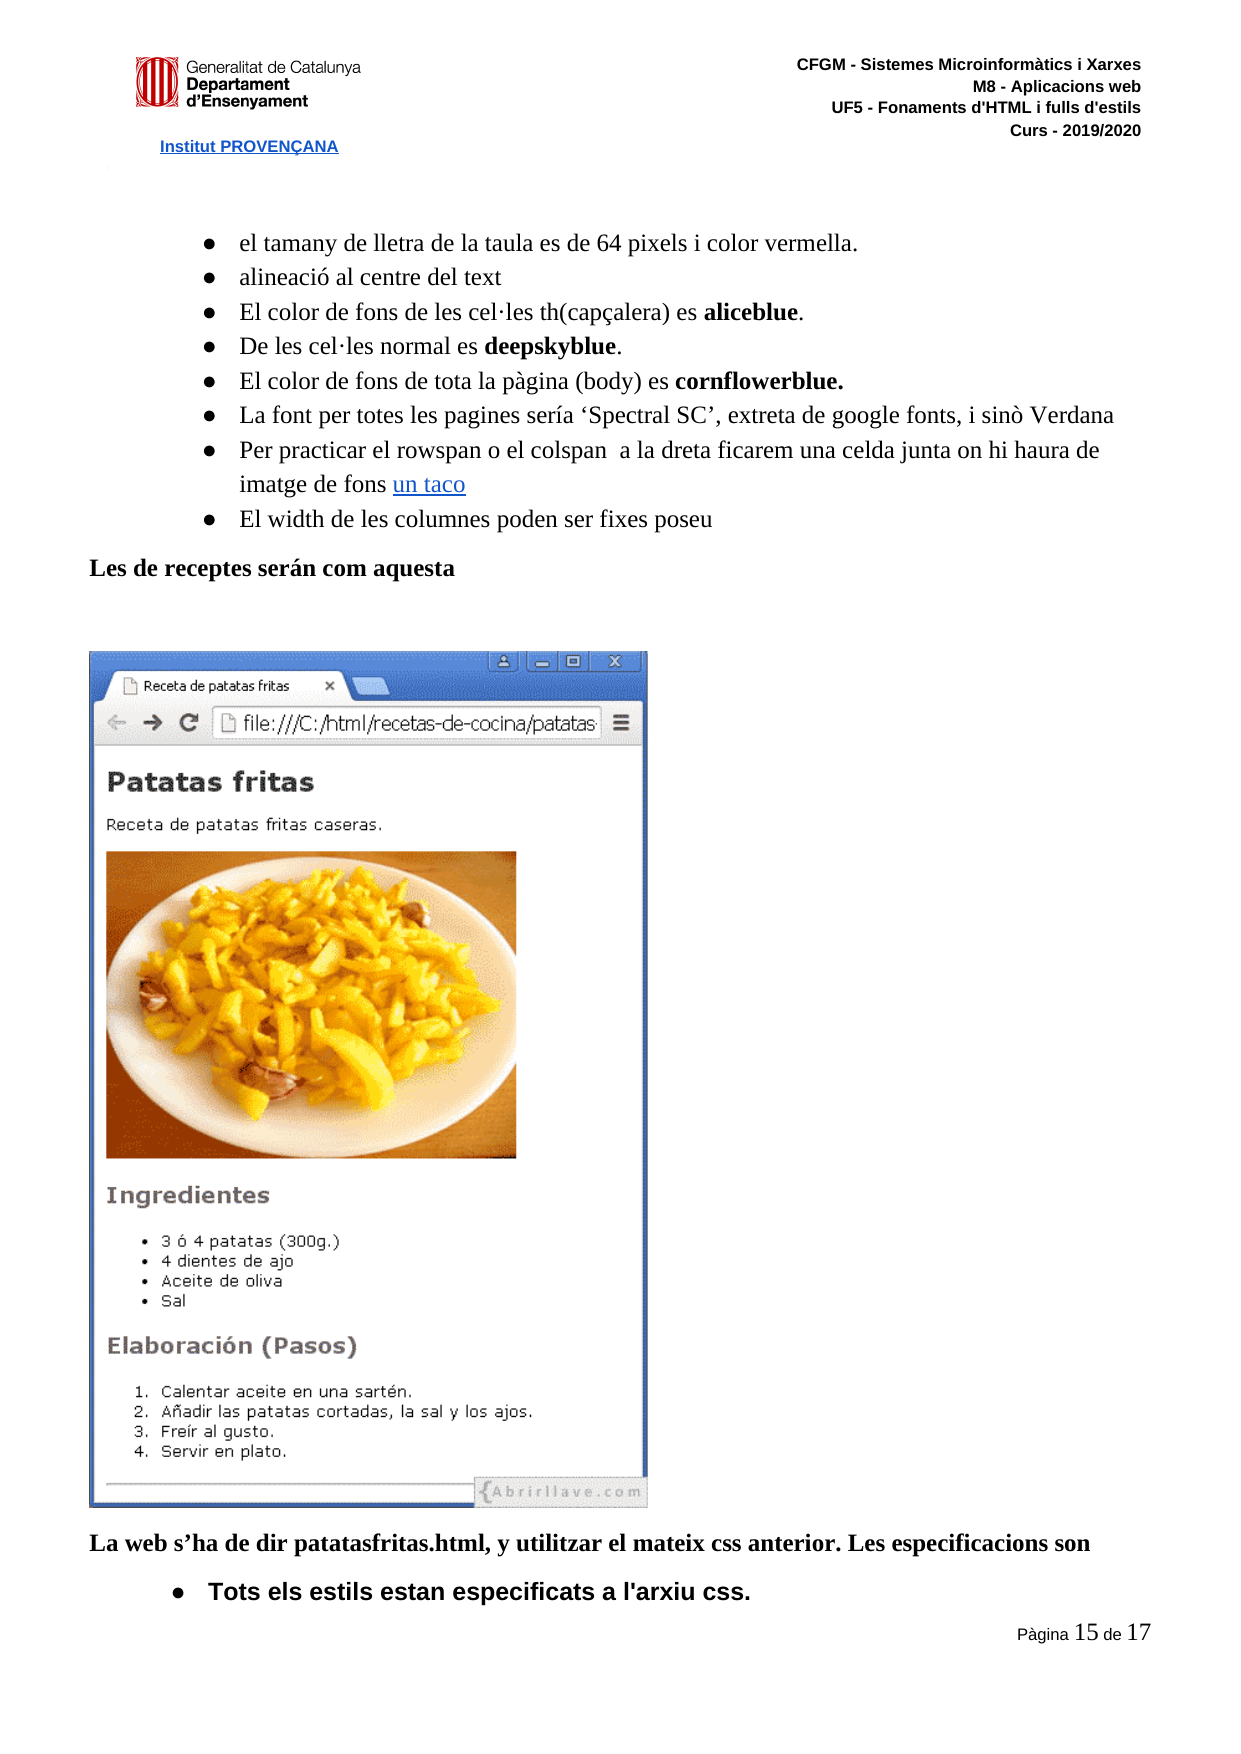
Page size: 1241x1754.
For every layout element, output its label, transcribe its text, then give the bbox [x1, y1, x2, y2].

text Les de receptes serán com aquesta [89, 553, 1151, 582]
list El color de fons de tota la pàgina (body) es cornflowerblue. [202, 366, 1151, 395]
list alineació al centre del text [202, 262, 1151, 291]
list Per practicar el rowspan o el colspan a la dreta ficarem una celda junta on hi haura de imatge de fons un taco [202, 435, 1151, 498]
picture [89, 651, 648, 1508]
picture [99, 32, 397, 133]
list La font per totes les pagines sería ‘Spectral SC’, extreta de google fonts, i sinò Verdana [202, 400, 1151, 429]
list El color de fons de les cel·les th(capçalera) es aliceblue. [202, 297, 1151, 326]
list Tots els estils estan especificats a l'arxiu css. [170, 1577, 1128, 1606]
list De les cel·les normal es deepskyblue. [202, 331, 1151, 360]
text La web s’ha de dir patatasfritas.html, y utilitzar el mateix css anterior. Les especificacions son [89, 1528, 1151, 1557]
list El width de les columnes poden ser fixes poseu [202, 504, 1151, 533]
list el tamany de lletra de la taula es de 64 pixels i color vermella. [202, 228, 1151, 257]
